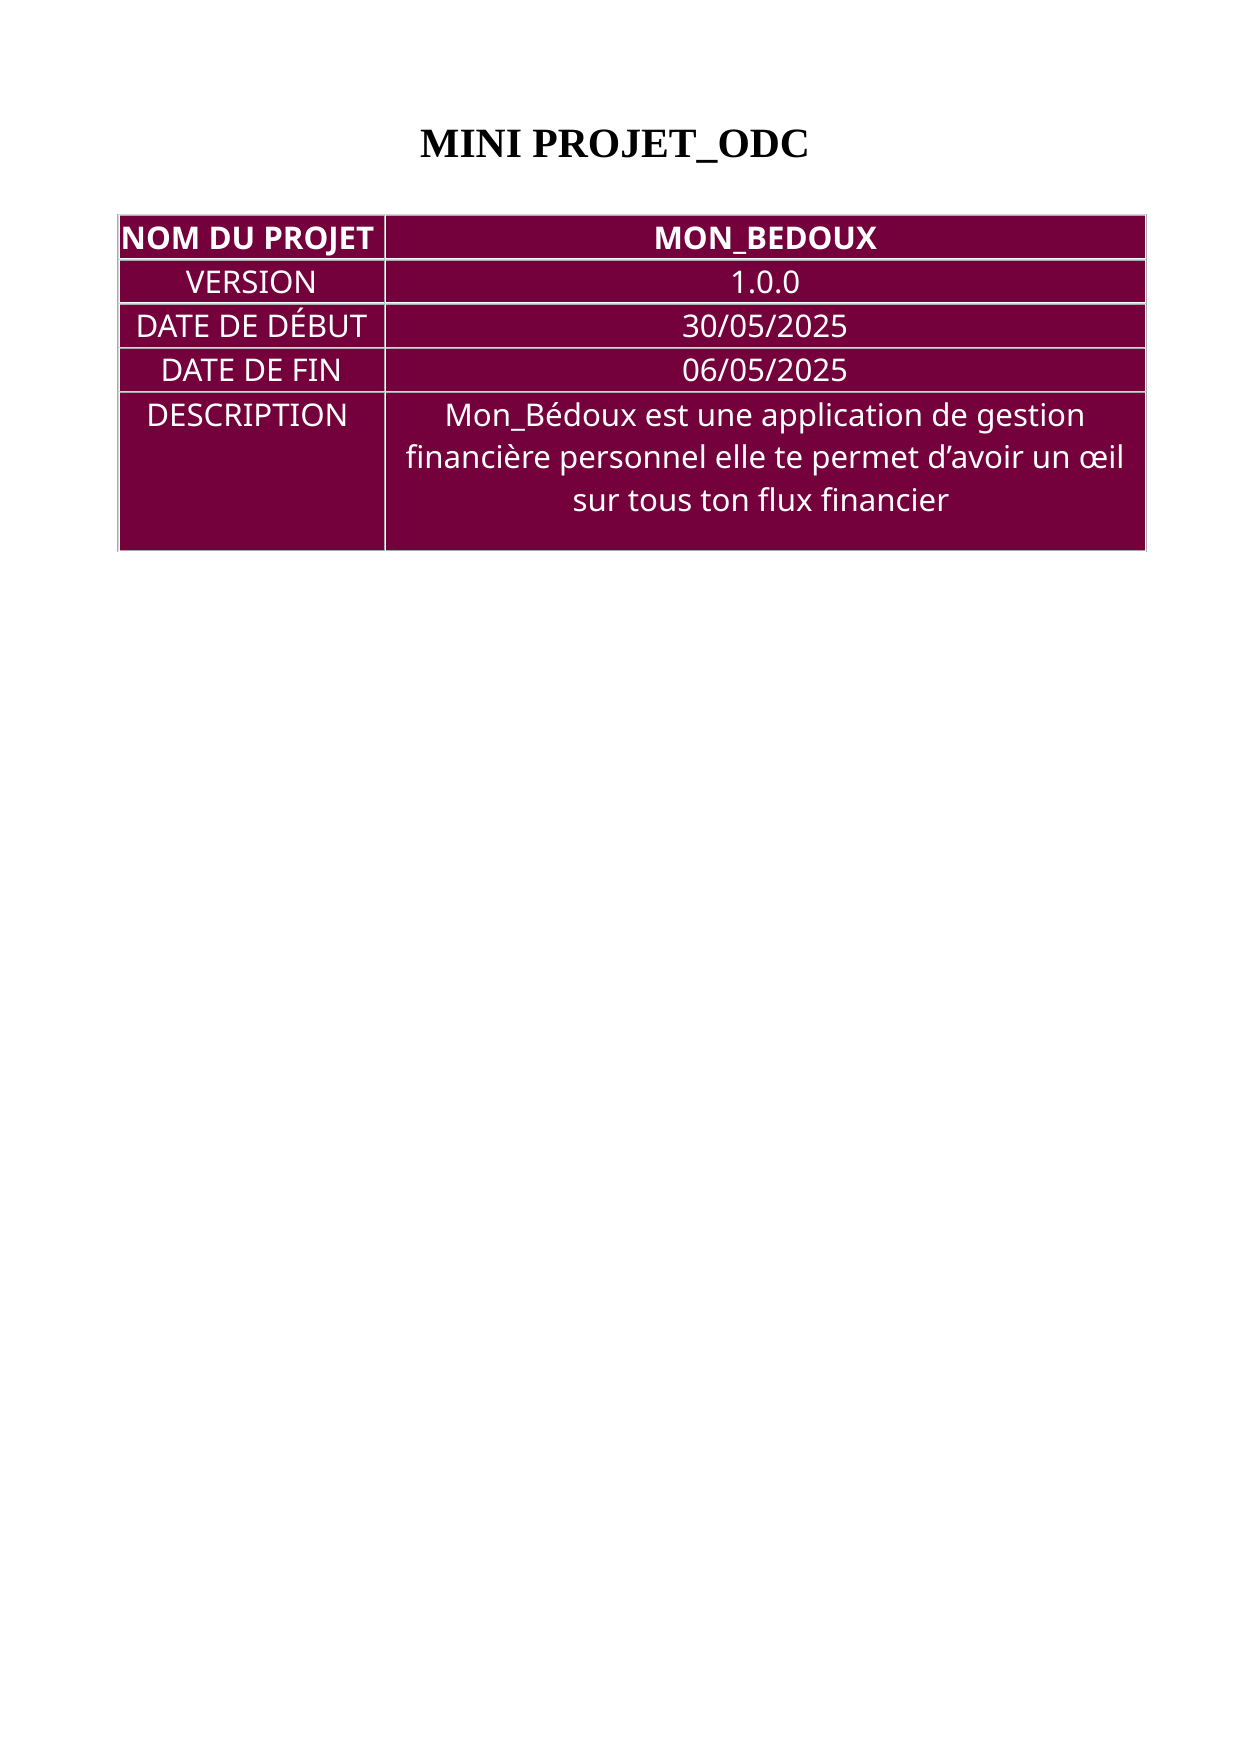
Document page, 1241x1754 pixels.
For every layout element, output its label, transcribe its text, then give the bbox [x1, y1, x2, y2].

table_header MON_BEDOUX [386, 216, 1145, 258]
table_cell DATE DE DÉBUT [120, 305, 384, 347]
text MINI PROJET_ODC [118, 118, 1122, 166]
table_cell 06/05/2025 [386, 349, 1145, 391]
table_header NOM DU PROJET [120, 216, 384, 258]
table_cell 30/05/2025 [386, 305, 1145, 347]
table_cell VERSION [120, 261, 384, 302]
table_cell Mon_Bédoux est une application de gestion financière personnel elle te permet d’avoir un œil sur tous ton flux financier [386, 393, 1145, 550]
table_cell DATE DE FIN [120, 349, 384, 391]
table_cell 1.0.0 [386, 261, 1145, 302]
table_cell DESCRIPTION [120, 393, 384, 550]
